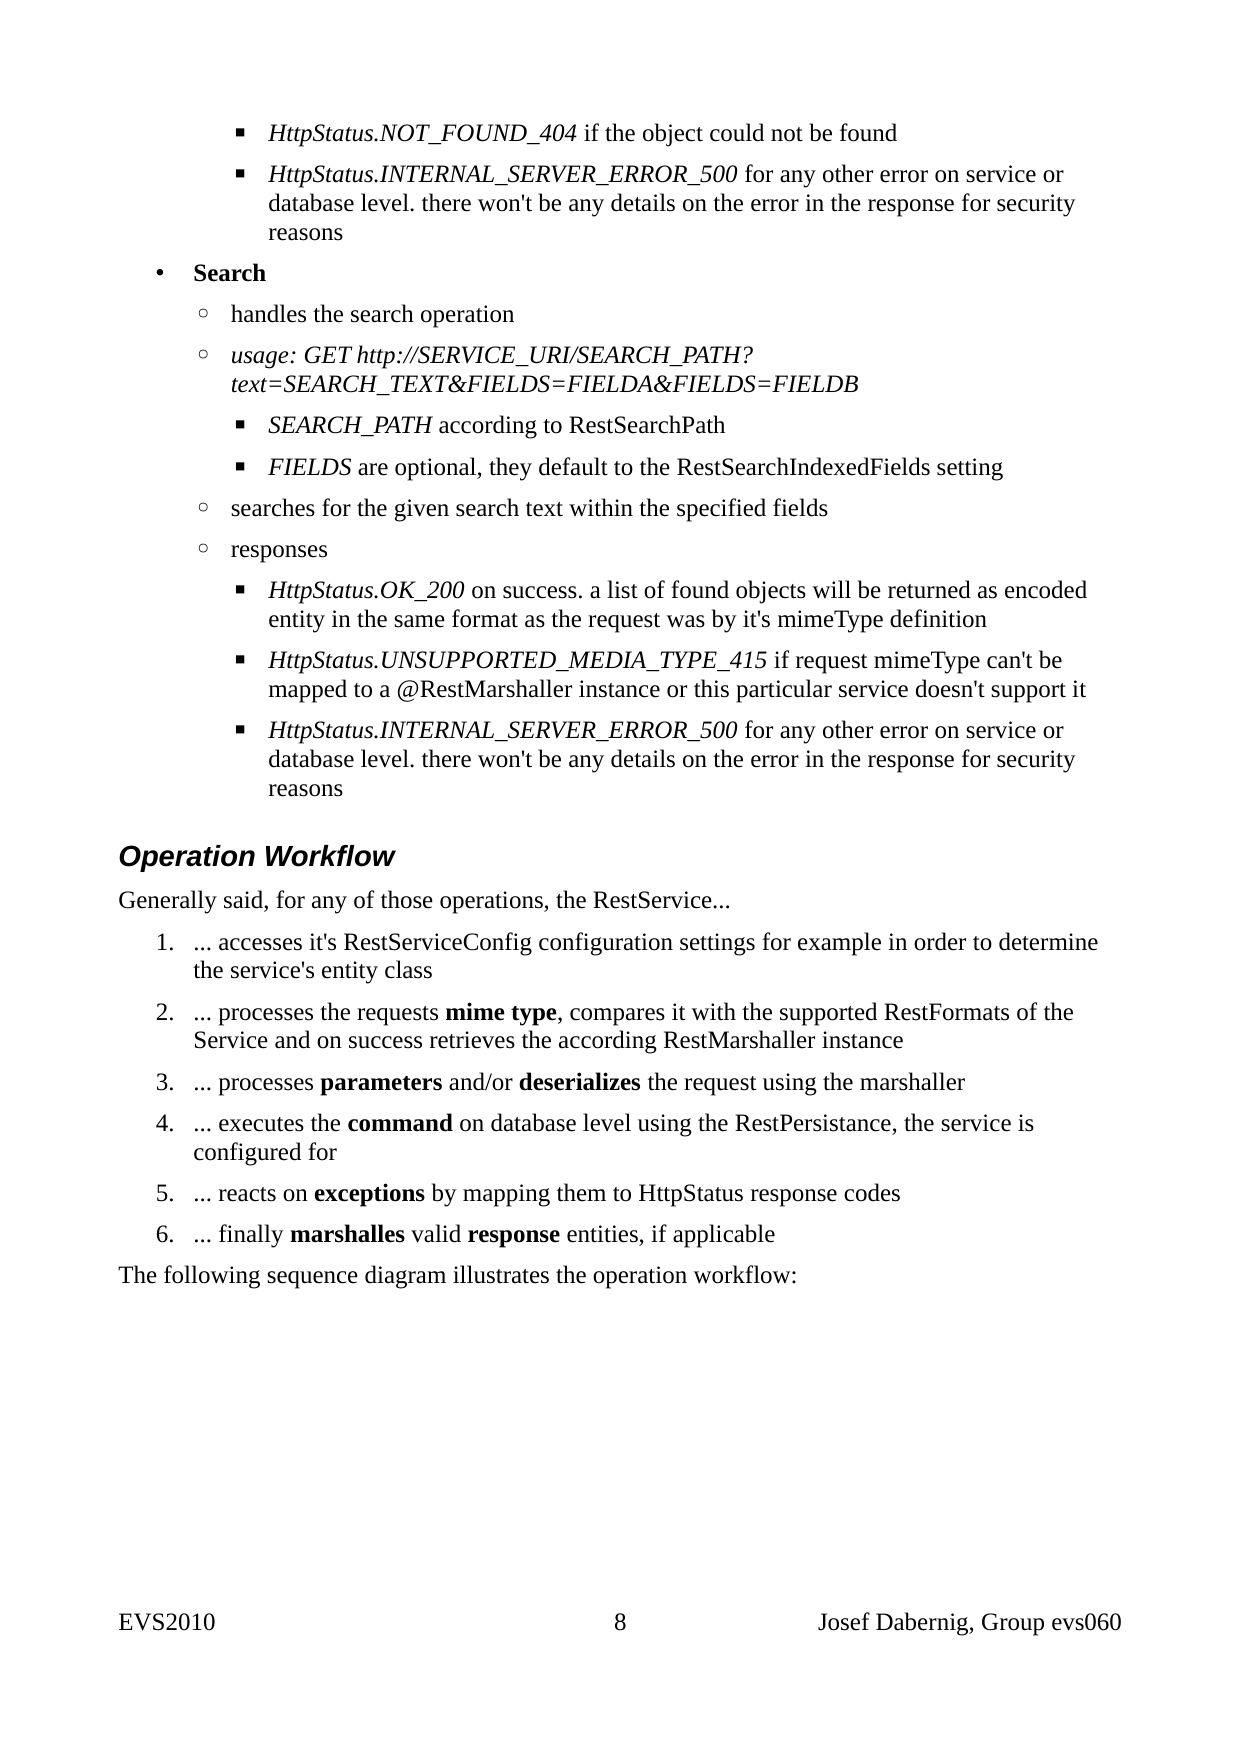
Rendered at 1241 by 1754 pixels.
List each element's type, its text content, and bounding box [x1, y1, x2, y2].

list SEARCH_PATH according to RestSearchPath [231, 411, 1122, 439]
list handles the search operation [193, 299, 1122, 328]
list usage: GET http://SERVICE_URI/SEARCH_PATH?text=SEARCH_TEXT&FIELDS=FIELDA&FIELDS=FIELDB [193, 341, 1122, 398]
list Search [156, 258, 1122, 287]
list searches for the given search text within the specified fields [193, 493, 1122, 522]
list ... accesses it's RestServiceConfig configuration settings for example in order to determine the service's entity class [156, 927, 1122, 984]
list ... processes parameters and/or deserializes the request using the marshaller [156, 1067, 1122, 1095]
text The following sequence diagram illustrates the operation workflow: [118, 1260, 1122, 1289]
list HttpStatus.OK_200 on success. a list of found objects will be returned as encoded entity in the same format as the request was by it's mimeType definition [231, 576, 1122, 633]
subtitle Operation Workflow [118, 839, 1122, 873]
list responses [193, 534, 1122, 563]
list ... processes the requests mime type, compares it with the supported RestFormats of the Service and on success retrieves the according RestMarshaller instance [156, 997, 1122, 1054]
text Generally said, for any of those operations, the RestService... [118, 885, 1122, 914]
list HttpStatus.INTERNAL_SERVER_ERROR_500 for any other error on service or database level. there won't be any details on the error in the response for security reasons [231, 716, 1122, 802]
list HttpStatus.INTERNAL_SERVER_ERROR_500 for any other error on service or database level. there won't be any details on the error in the response for security reasons [231, 159, 1122, 246]
list HttpStatus.UNSUPPORTED_MEDIA_TYPE_415 if request mimeType can't be mapped to a @RestMarshaller instance or this particular service doesn't support it [231, 646, 1122, 703]
list FIELDS are optional, they default to the RestSearchIndexedFields setting [231, 452, 1122, 481]
list ... executes the command on database level using the RestPersistance, the service is configured for [156, 1108, 1122, 1165]
list HttpStatus.NOT_FOUND_404 if the object could not be found [231, 118, 1122, 147]
list ... reacts on exceptions by mapping them to HttpStatus response codes [156, 1178, 1122, 1207]
list ... finally marshalles valid response entities, if applicable [156, 1219, 1122, 1248]
